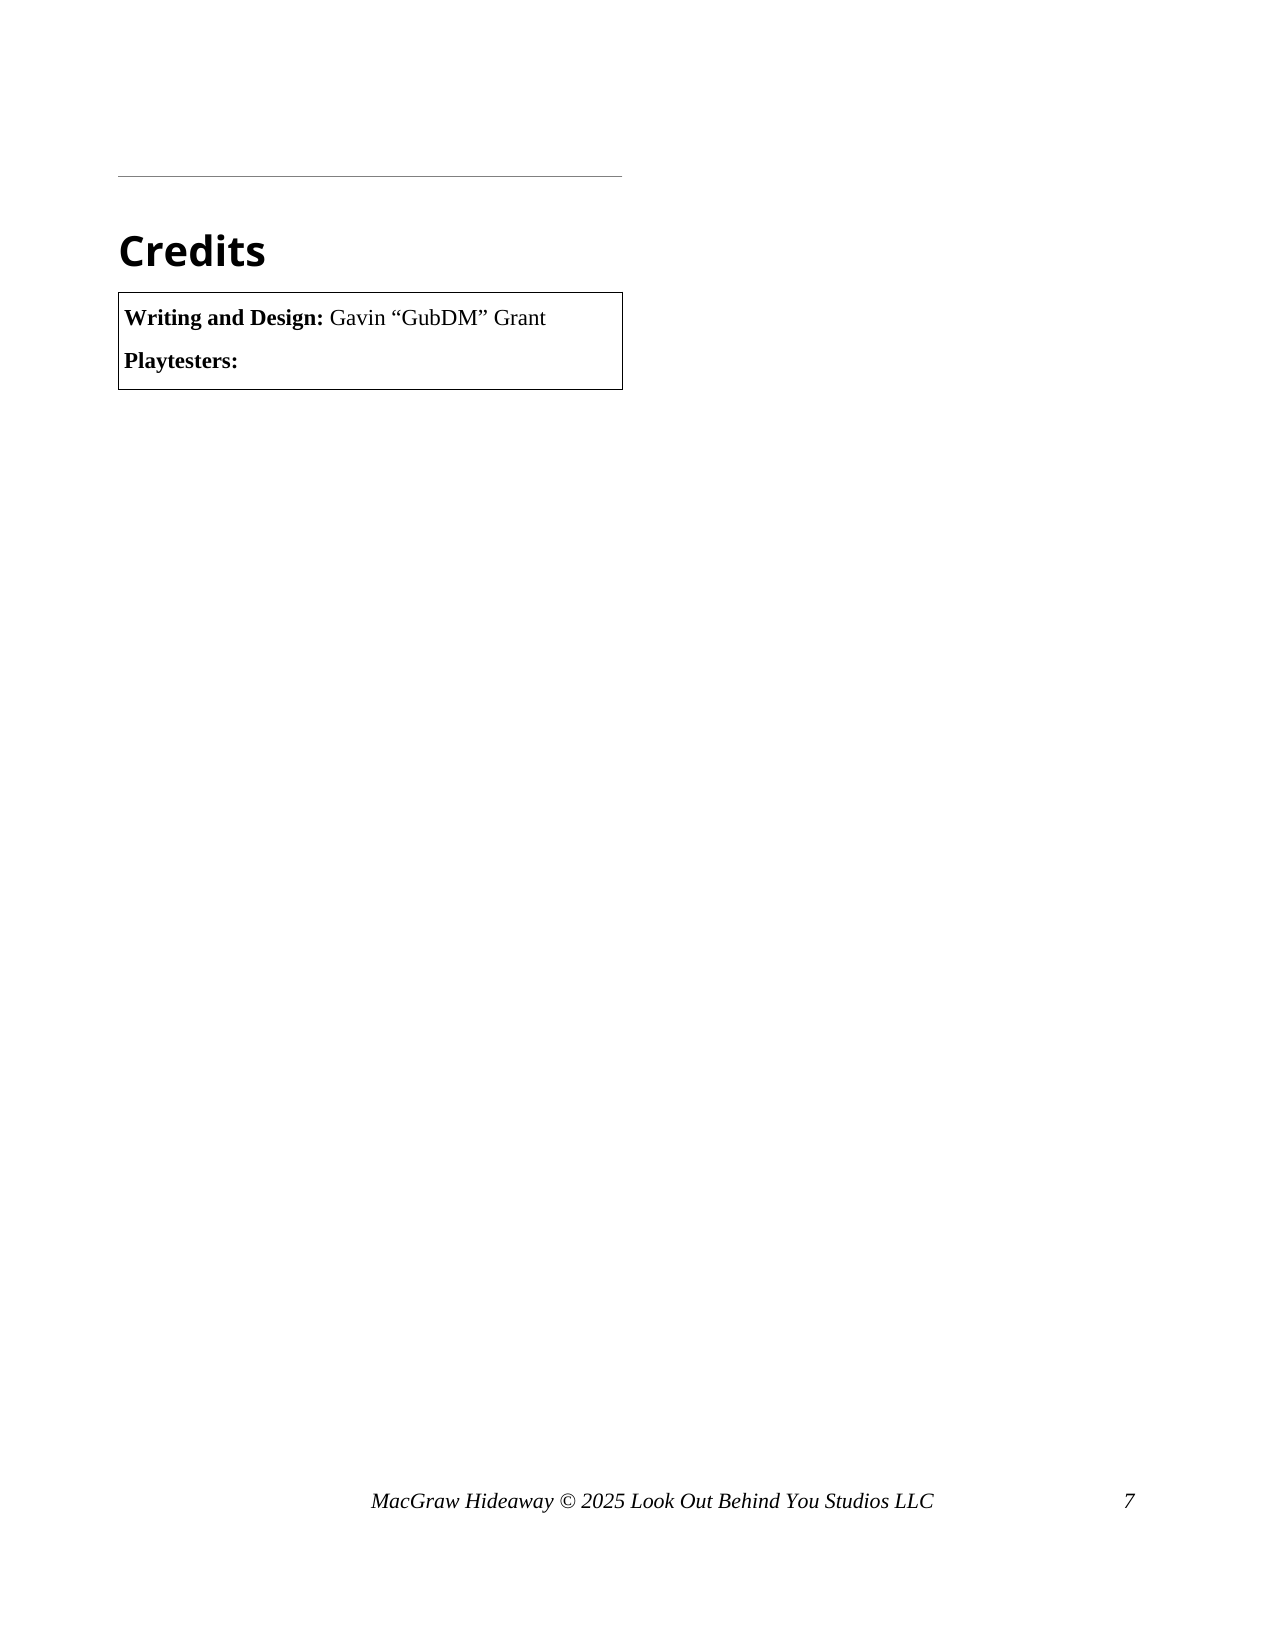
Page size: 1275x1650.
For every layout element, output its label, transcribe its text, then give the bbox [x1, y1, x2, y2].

table_header Writing and Design: Gavin “GubDM” Grant Playtesters: [119, 293, 622, 389]
subtitle Credits [118, 222, 622, 279]
